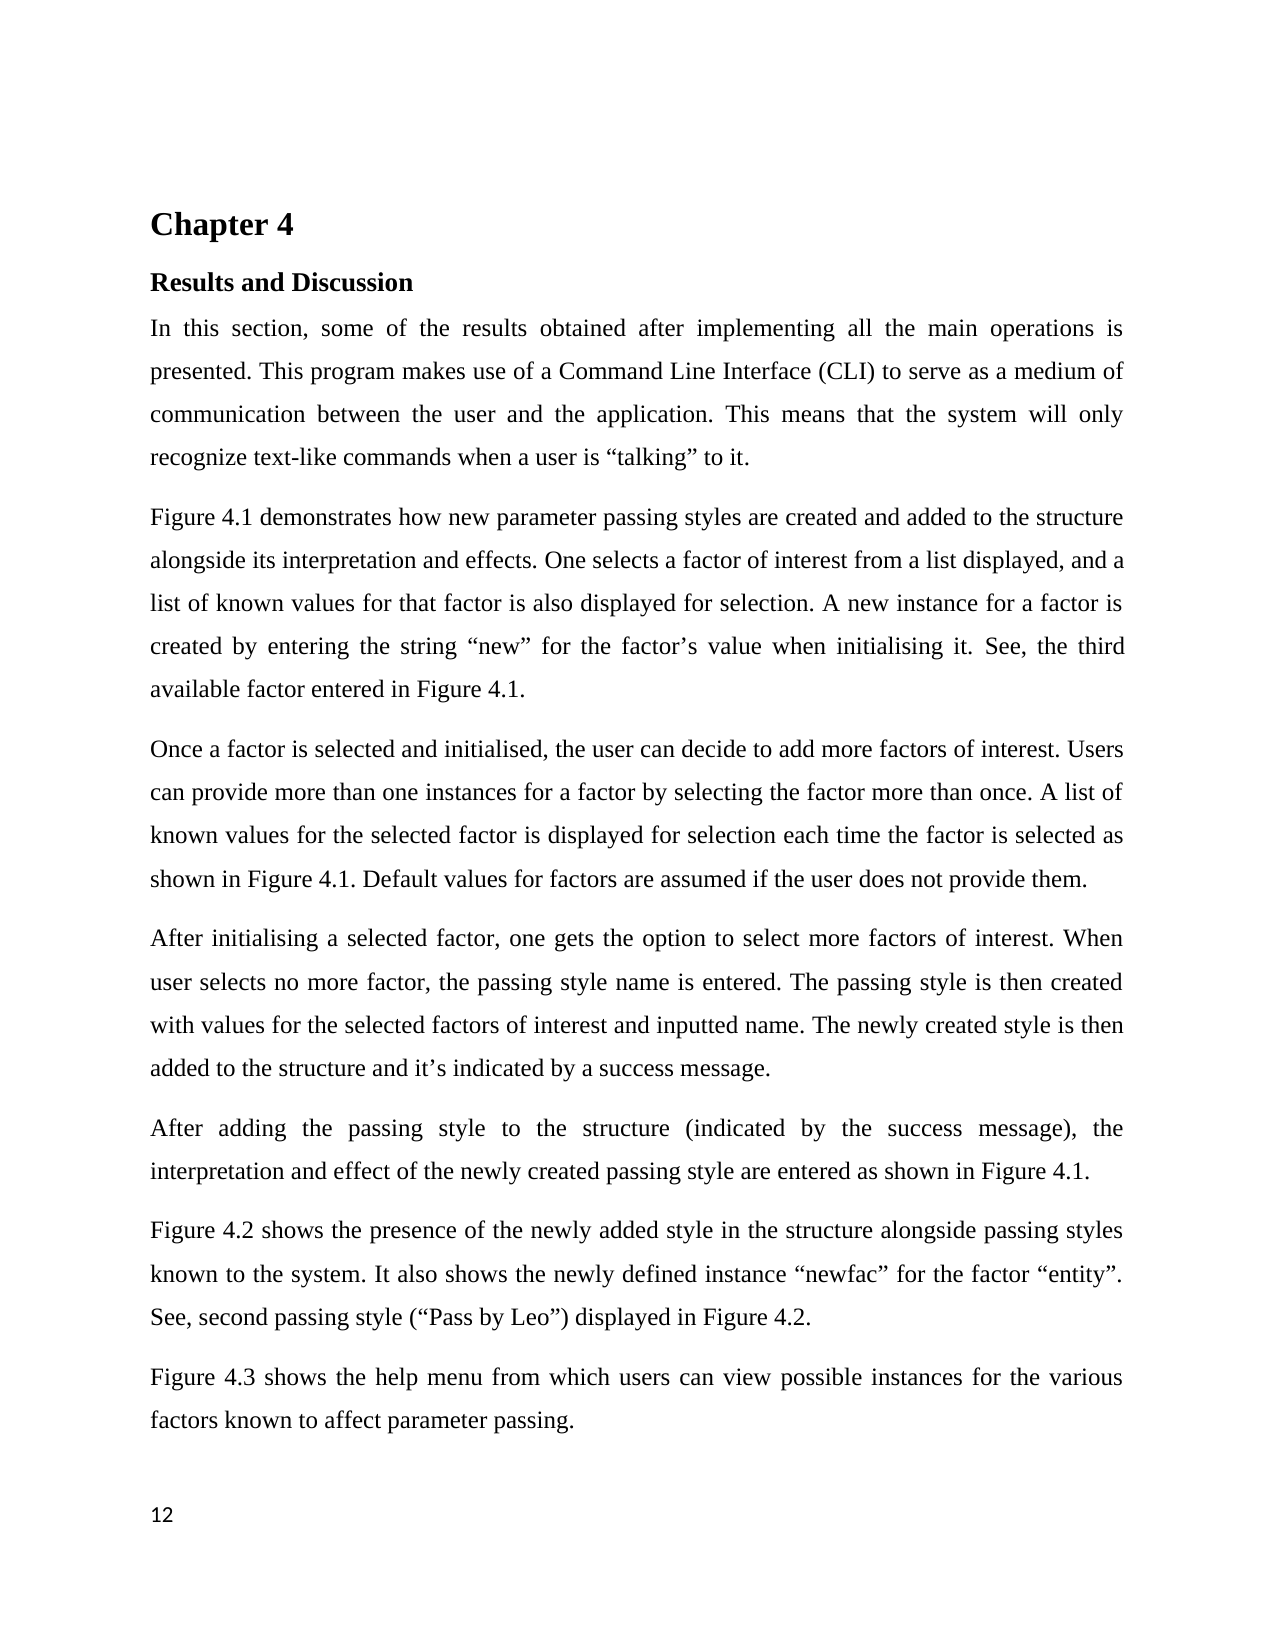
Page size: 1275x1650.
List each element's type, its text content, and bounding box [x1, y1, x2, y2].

text After adding the passing style to the structure (indicated by the success message), the interpretation and effect of the newly created passing style are entered as shown in Figure 4.1. [150, 1113, 1125, 1184]
text Once a factor is selected and initialised, the user can decide to add more factors of interest. Users can provide more than one instances for a factor by selecting the factor more than once. A list of known values for the selected factor is displayed for selection each time the factor is selected as shown in Figure 4.1. Default values for factors are assumed if the user does not provide them. [150, 734, 1125, 892]
text Figure 4.1 demonstrates how new parameter passing styles are created and added to the structure alongside its interpretation and effects. One selects a factor of interest from a list displayed, and a list of known values for that factor is also displayed for selection. A new instance for a factor is created by entering the string “new” for the factor’s value when initialising it. See, the third available factor entered in Figure 4.1. [150, 502, 1125, 703]
subtitle Chapter 4 [150, 204, 1125, 243]
text After initialising a selected factor, one gets the option to select more factors of interest. When user selects no more factor, the passing style name is entered. The passing style is then created with values for the selected factors of interest and inputted name. The newly created style is then added to the structure and it’s indicated by a success message. [150, 923, 1125, 1082]
text Figure 4.3 shows the help menu from which users can view possible instances for the various factors known to affect parameter passing. [150, 1362, 1125, 1433]
subtitle Results and Discussion [150, 266, 1125, 297]
text Figure 4.2 shows the presence of the newly added style in the structure alongside passing styles known to the system. It also shows the newly defined instance “newfac” for the factor “entity”. See, second passing style (“Pass by Leo”) displayed in Figure 4.2. [150, 1216, 1125, 1331]
text In this section, some of the results obtained after implementing all the main operations is presented. This program makes use of a Command Line Interface (CLI) to serve as a medium of communication between the user and the application. This means that the system will only recognize text-like commands when a user is “talking” to it. [150, 313, 1125, 471]
